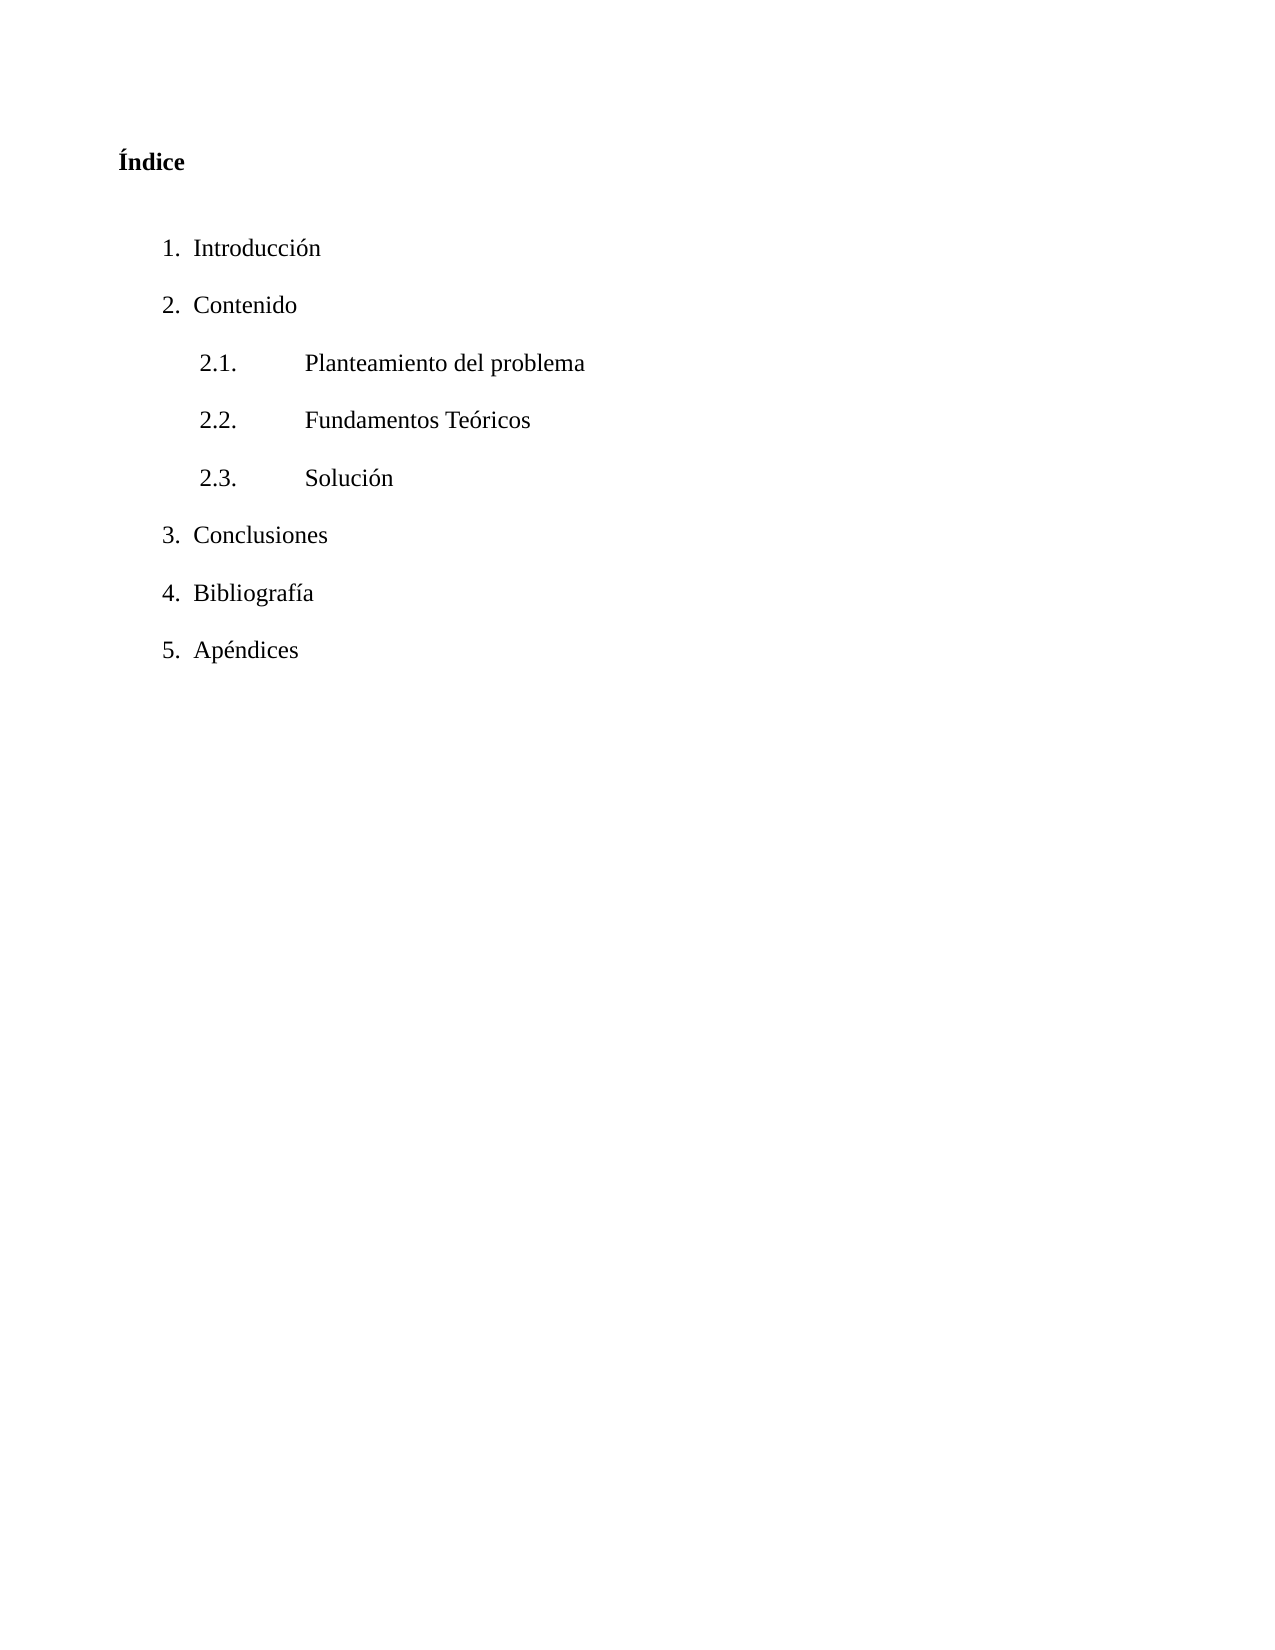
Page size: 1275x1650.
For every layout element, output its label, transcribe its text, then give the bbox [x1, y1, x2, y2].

list Solución [193, 463, 1157, 492]
text Índice [118, 147, 1157, 176]
list Conclusiones [156, 521, 1157, 549]
list Planteamiento del problema [193, 348, 1157, 377]
list Apéndices [156, 636, 1157, 664]
list Contenido [156, 291, 1157, 319]
list Introducción [156, 233, 1157, 262]
list Fundamentos Teóricos [193, 406, 1157, 434]
list Bibliografía [156, 578, 1157, 607]
